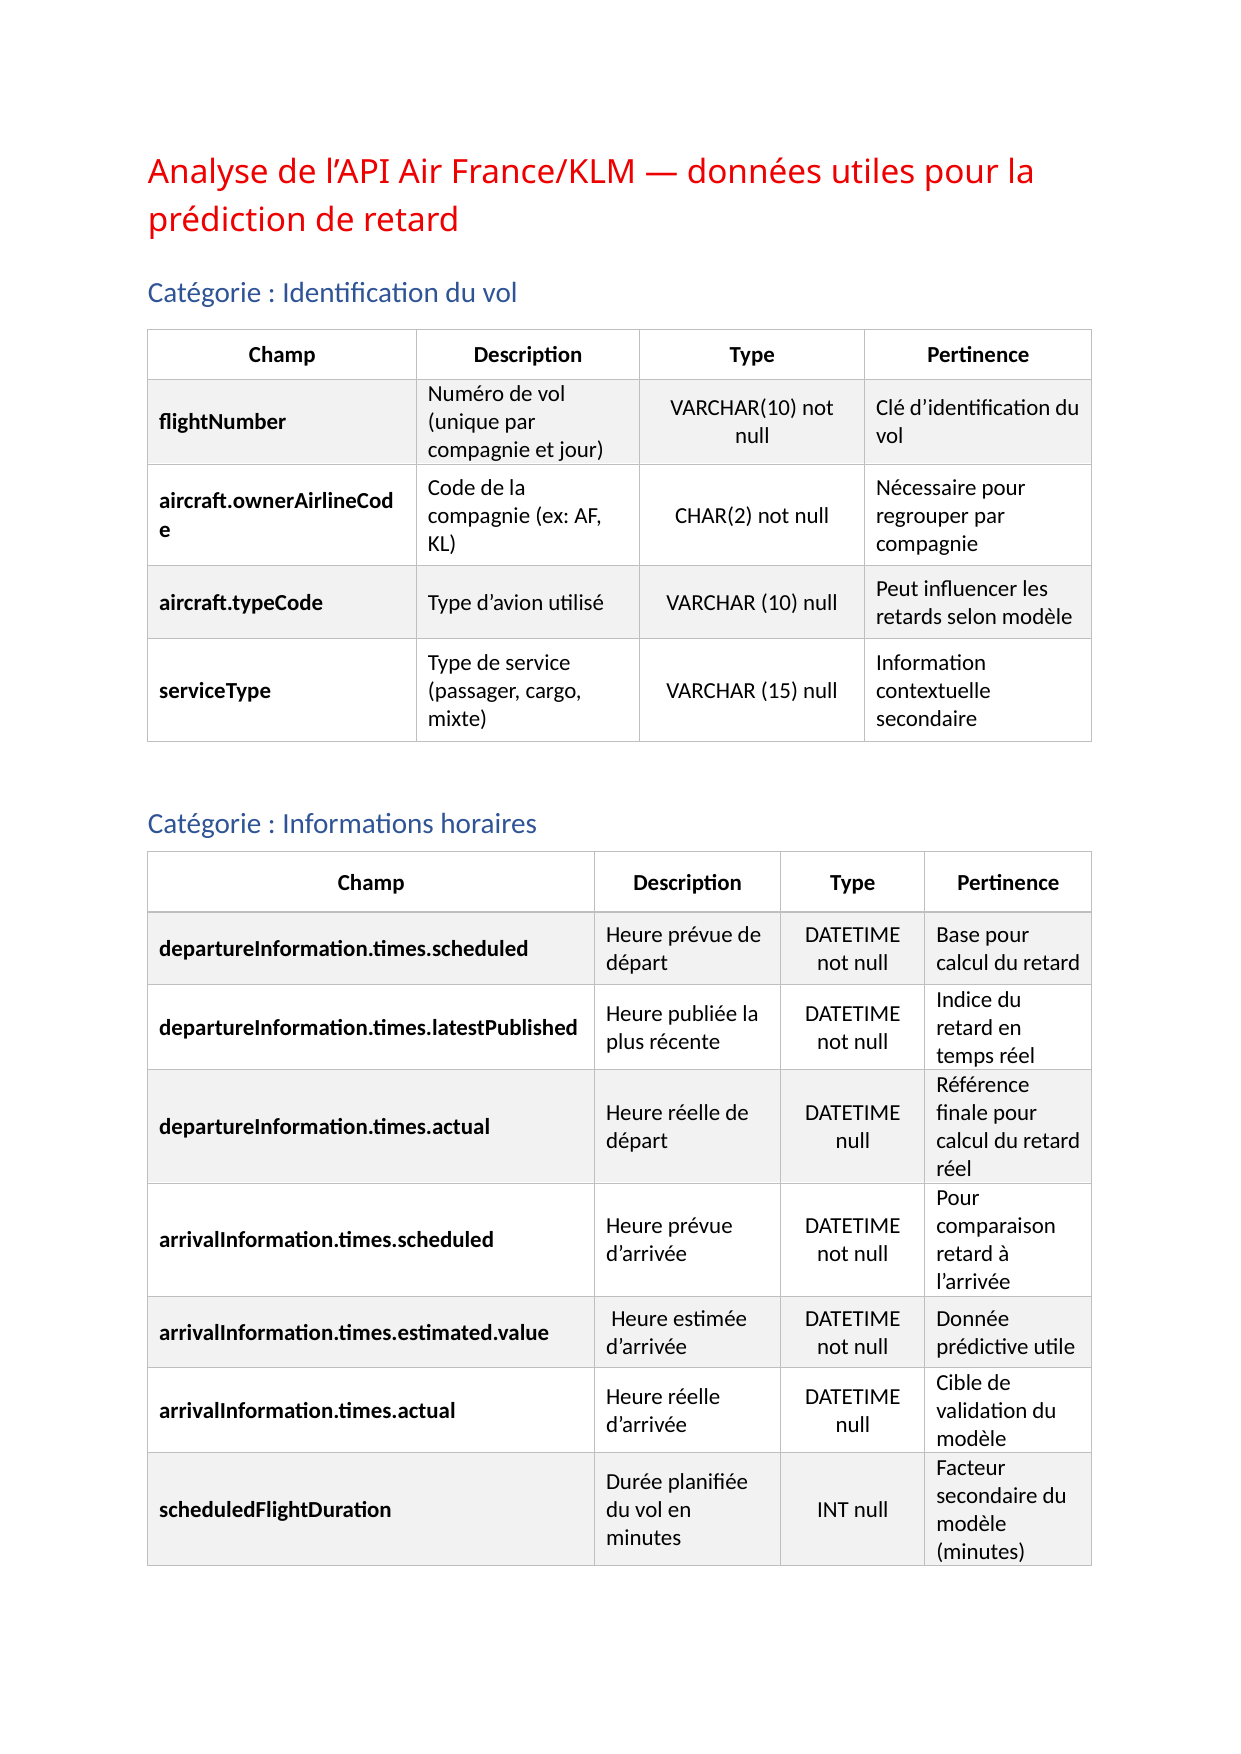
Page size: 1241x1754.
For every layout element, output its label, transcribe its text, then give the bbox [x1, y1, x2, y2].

table_header Description [417, 330, 639, 378]
table_cell Heure réelle de départ [595, 1070, 780, 1182]
table_cell Type d’avion utilisé [417, 566, 639, 638]
table_header Description [595, 852, 780, 911]
table_cell departureInformation.times.latestPublished [148, 985, 594, 1069]
table_header Pertinence [865, 330, 1091, 378]
table_cell Donnée prédictive utile [925, 1297, 1091, 1367]
table_cell Base pour calcul du retard [925, 913, 1091, 984]
table_cell Code de la compagnie (ex: AF, KL) [417, 465, 639, 565]
table_cell scheduledFlightDuration [148, 1453, 594, 1565]
table_cell arrivalInformation.times.scheduled [148, 1184, 594, 1296]
table_header Type [640, 330, 864, 378]
table_cell Heure prévue de départ [595, 913, 780, 984]
table_cell Indice du retard en temps réel [925, 985, 1091, 1069]
table_cell DATETIME not null [781, 985, 924, 1069]
table_header Pertinence [925, 852, 1091, 911]
table_cell DATETIME null [781, 1368, 924, 1452]
table_cell Heure prévue d’arrivée [595, 1184, 780, 1296]
table_cell DATETIME not null [781, 913, 924, 984]
table_cell DATETIME null [781, 1070, 924, 1182]
table_cell Information contextuelle secondaire [865, 639, 1091, 741]
table_cell flightNumber [148, 380, 416, 463]
table_cell Heure publiée la plus récente [595, 985, 780, 1069]
table_cell Durée planifiée du vol en minutes [595, 1453, 780, 1565]
table_cell arrivalInformation.times.estimated.value [148, 1297, 594, 1367]
table_header Type [781, 852, 924, 911]
table_cell departureInformation.times.actual [148, 1070, 594, 1182]
table_cell Facteur secondaire du modèle (minutes) [925, 1453, 1091, 1565]
table_cell Heure estimée d’arrivée [595, 1297, 780, 1367]
table_cell Heure réelle d’arrivée [595, 1368, 780, 1452]
table_cell CHAR(2) not null [640, 465, 864, 565]
table_cell aircraft.typeCode [148, 566, 416, 638]
subtitle Catégorie : Identification du vol [148, 274, 1093, 310]
table_header Champ [148, 852, 594, 911]
subtitle Analyse de l’API Air France/KLM — données utiles pour la prédiction de retard [148, 148, 1093, 242]
table_cell aircraft.ownerAirlineCode [148, 465, 416, 565]
table_header Champ [148, 330, 416, 378]
table_cell serviceType [148, 639, 416, 741]
table_cell Référence finale pour calcul du retard réel [925, 1070, 1091, 1182]
table_cell DATETIME not null [781, 1184, 924, 1296]
table_cell VARCHAR (10) null [640, 566, 864, 638]
table_cell Type de service (passager, cargo, mixte) [417, 639, 639, 741]
table_cell INT null [781, 1453, 924, 1565]
table_cell Nécessaire pour regrouper par compagnie [865, 465, 1091, 565]
table_cell Numéro de vol (unique par compagnie et jour) [417, 380, 639, 463]
subtitle Catégorie : Informations horaires [148, 805, 1093, 840]
table_cell departureInformation.times.scheduled [148, 913, 594, 984]
table_cell VARCHAR(10) not null [640, 380, 864, 463]
table_cell Peut influencer les retards selon modèle [865, 566, 1091, 638]
table_cell arrivalInformation.times.actual [148, 1368, 594, 1452]
table_cell Clé d’identification du vol [865, 380, 1091, 463]
table_cell VARCHAR (15) null [640, 639, 864, 741]
table_cell DATETIME not null [781, 1297, 924, 1367]
table_cell Pour comparaison retard à l’arrivée [925, 1184, 1091, 1296]
table_cell Cible de validation du modèle [925, 1368, 1091, 1452]
